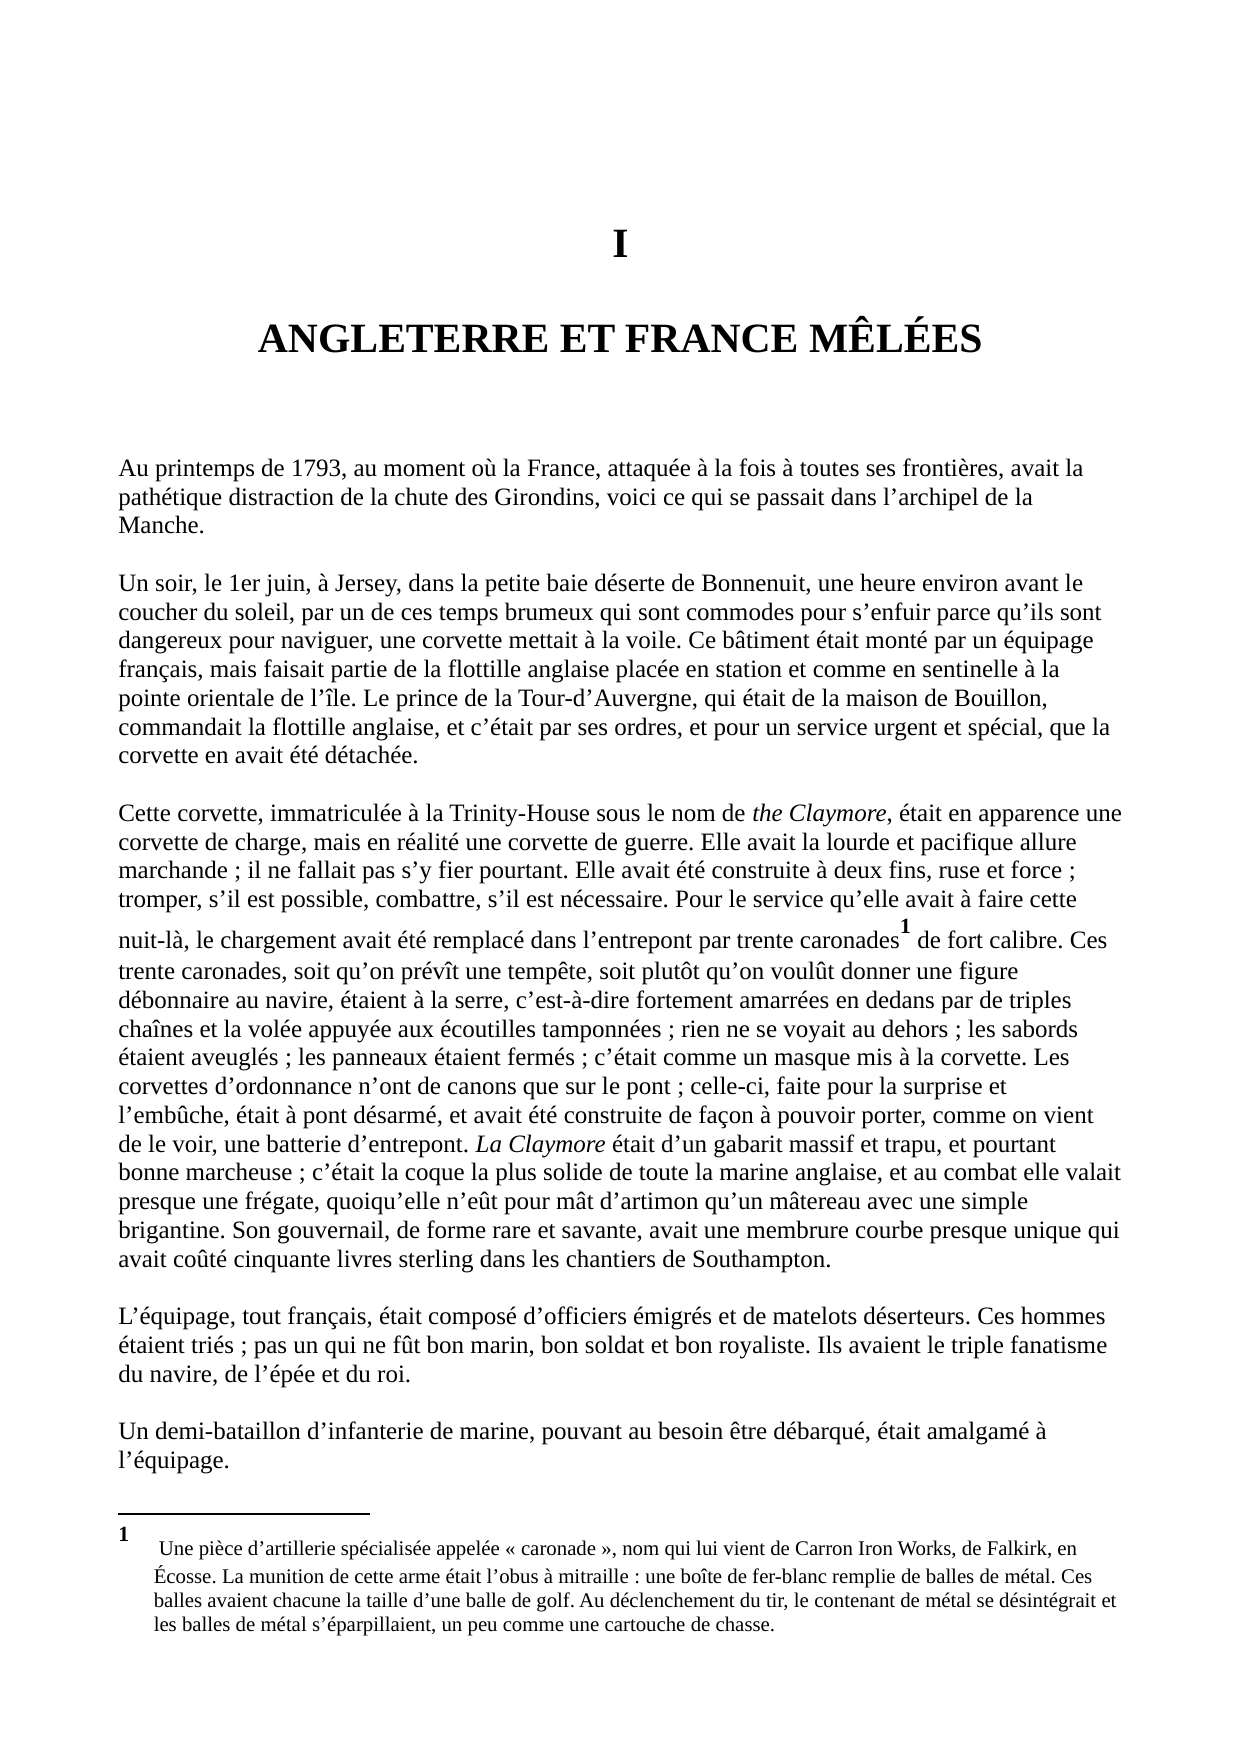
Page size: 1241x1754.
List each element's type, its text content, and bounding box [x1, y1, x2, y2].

text Une pièce d’artillerie spécialisée appelée « caronade », nom qui lui vient de Carron Iron Works, de Falkirk, en Écosse. La munition de cette arme était l’obus à mitraille : une boîte de fer-blanc remplie de balles de métal. Ces balles avaient chacune la taille d’une balle de golf. Au déclenchement du tir, le contenant de métal se désintégrait et les balles de métal s’éparpillaient, un peu comme une cartouche de chasse. [118, 1521, 1122, 1636]
text Un demi-bataillon d’infanterie de marine, pouvant au besoin être débarqué, était amalgamé à l’équipage. [118, 1416, 1122, 1474]
subtitle I ANGLETERRE ET FRANCE MÊLÉES [118, 218, 1122, 362]
text Cette corvette, immatriculée à la Trinity-House sous le nom de the Claymore, était en apparence une corvette de charge, mais en réalité une corvette de guerre. Elle avait la lourde et pacifique allure marchande ; il ne fallait pas s’y fier pourtant. Elle avait été construite à deux fins, ruse et force ; tromper, s’il est possible, combattre, s’il est nécessaire. Pour le service qu’elle avait à faire cette nuit-là, le chargement avait été remplacé dans l’entrepont par trente caronades de fort calibre. Ces trente caronades, soit qu’on prévît une tempête, soit plutôt qu’on voulût donner une figure débonnaire au navire, étaient à la serre, c’est-à-dire fortement amarrées en dedans par de triples chaînes et la volée appuyée aux écoutilles tamponnées ; rien ne se voyait au dehors ; les sabords étaient aveuglés ; les panneaux étaient fermés ; c’était comme un masque mis à la corvette. Les corvettes d’ordonnance n’ont de canons que sur le pont ; celle-ci, faite pour la surprise et l’embûche, était à pont désarmé, et avait été construite de façon à pouvoir porter, comme on vient de le voir, une batterie d’entrepont. La Claymore était d’un gabarit massif et trapu, et pourtant bonne marcheuse ; c’était la coque la plus solide de toute la marine anglaise, et au combat elle valait presque une frégate, quoiqu’elle n’eût pour mât d’artimon qu’un mâtereau avec une simple brigantine. Son gouvernail, de forme rare et savante, avait une membrure courbe presque unique qui avait coûté cinquante livres sterling dans les chantiers de Southampton. [118, 798, 1122, 1272]
text Un soir, le 1er juin, à Jersey, dans la petite baie déserte de Bonnenuit, une heure environ avant le coucher du soleil, par un de ces temps brumeux qui sont commodes pour s’enfuir parce qu’ils sont dangereux pour naviguer, une corvette mettait à la voile. Ce bâtiment était monté par un équipage français, mais faisait partie de la flottille anglaise placée en station et comme en sentinelle à la pointe orientale de l’île. Le prince de la Tour-d’Auvergne, qui était de la maison de Bouillon, commandait la flottille anglaise, et c’était par ses ordres, et pour un service urgent et spécial, que la corvette en avait été détachée. [118, 568, 1122, 769]
text L’équipage, tout français, était composé d’officiers émigrés et de matelots déserteurs. Ces hommes étaient triés ; pas un qui ne fût bon marin, bon soldat et bon royaliste. Ils avaient le triple fanatisme du navire, de l’épée et du roi. [118, 1301, 1122, 1387]
text Au printemps de 1793, au moment où la France, attaquée à la fois à toutes ses frontières, avait la pathétique distraction de la chute des Girondins, voici ce qui se passait dans l’archipel de la Manche. [118, 453, 1122, 539]
